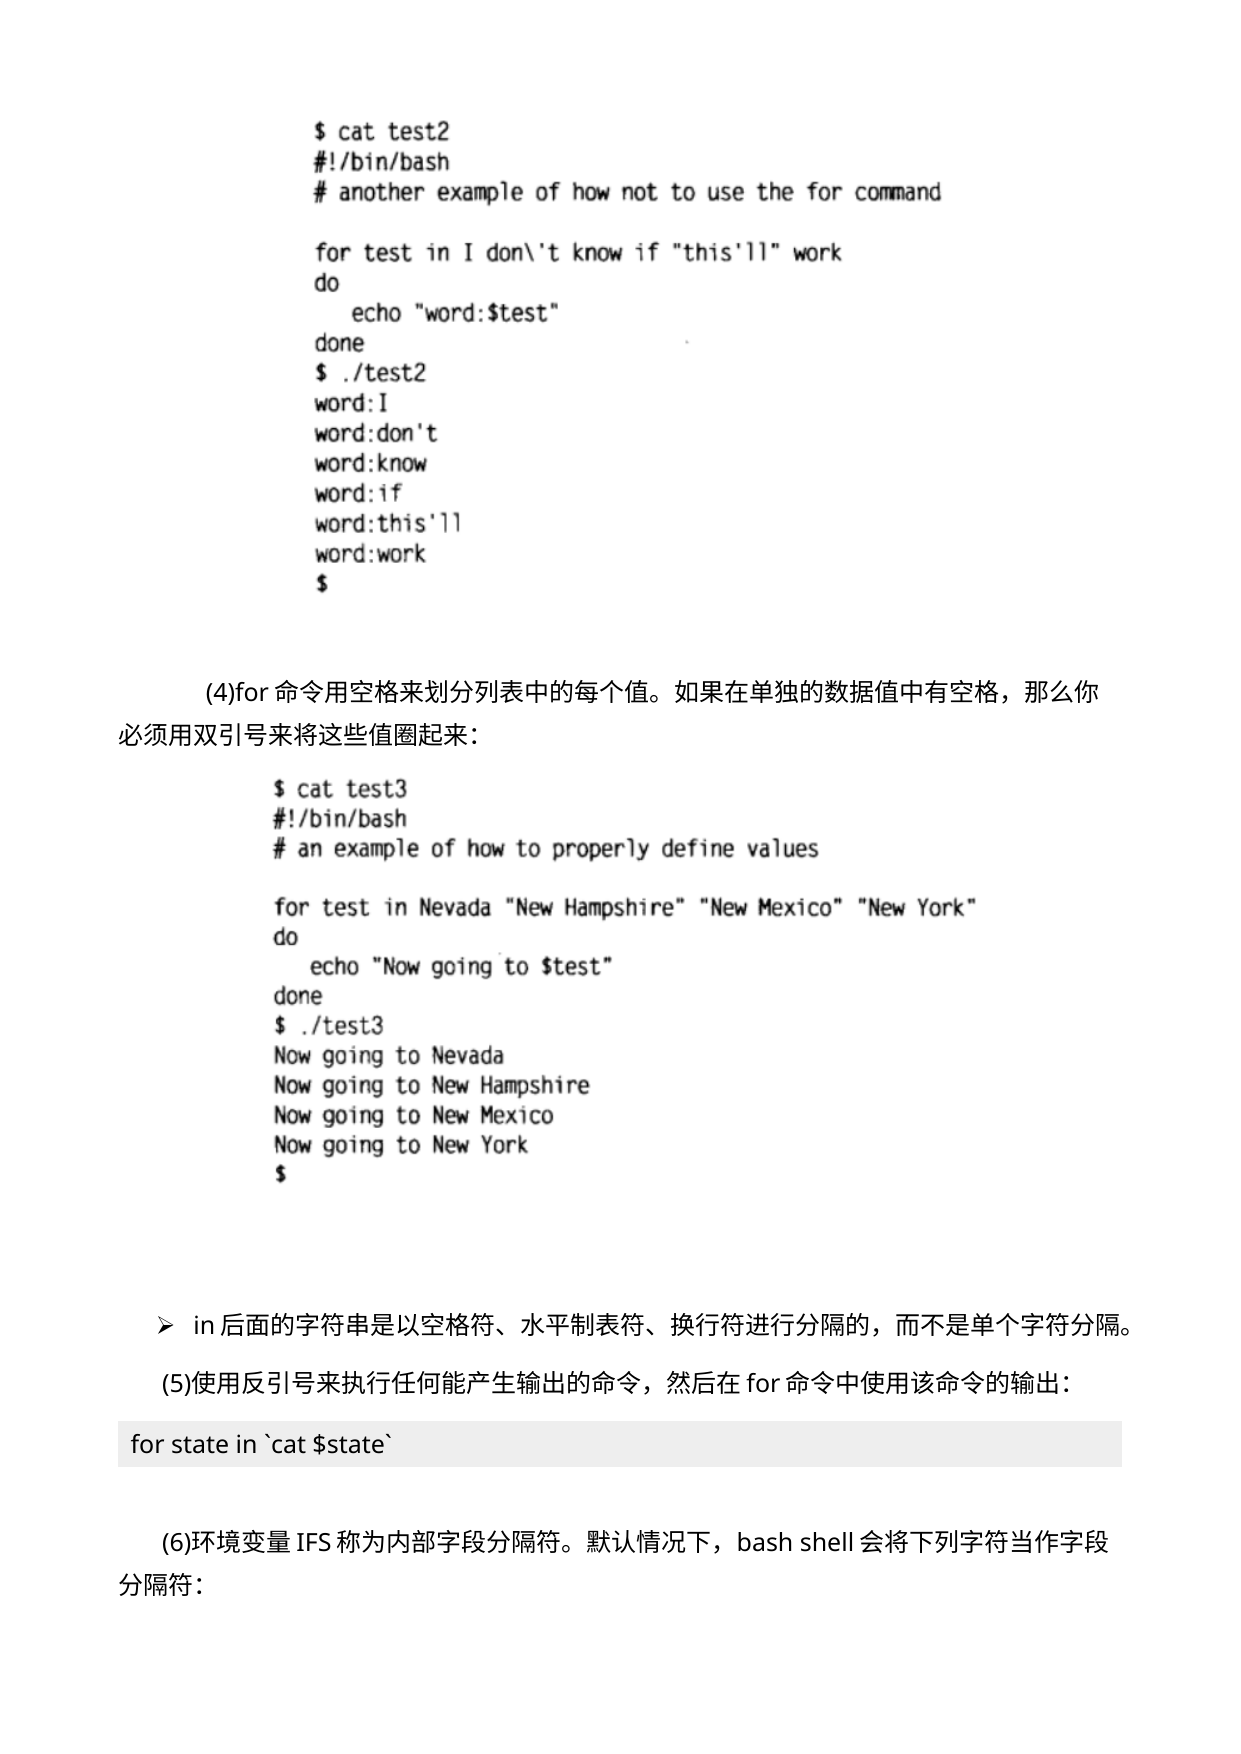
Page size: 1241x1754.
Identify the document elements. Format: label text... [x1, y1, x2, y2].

picture [287, 118, 954, 595]
list in后面的字符串是以空格符、水平制表符、换行符进行分隔的，而不是单个字符分隔。 [156, 1305, 1122, 1341]
text (4)for命令用空格来划分列表中的每个值。如果在单独的数据值中有空格，那么你必须用双引号来将这些值圈起来： [118, 672, 1122, 752]
picture [256, 773, 984, 1188]
text (6)环境变量IFS称为内部字段分隔符。默认情况下，bash shell会将下列字符当作字段分隔符： [118, 1522, 1122, 1602]
table_header for state in `cat $state` [118, 1421, 1122, 1467]
text (5)使用反引号来执行任何能产生输出的命令，然后在for命令中使用该命令的输出： [118, 1363, 1122, 1399]
